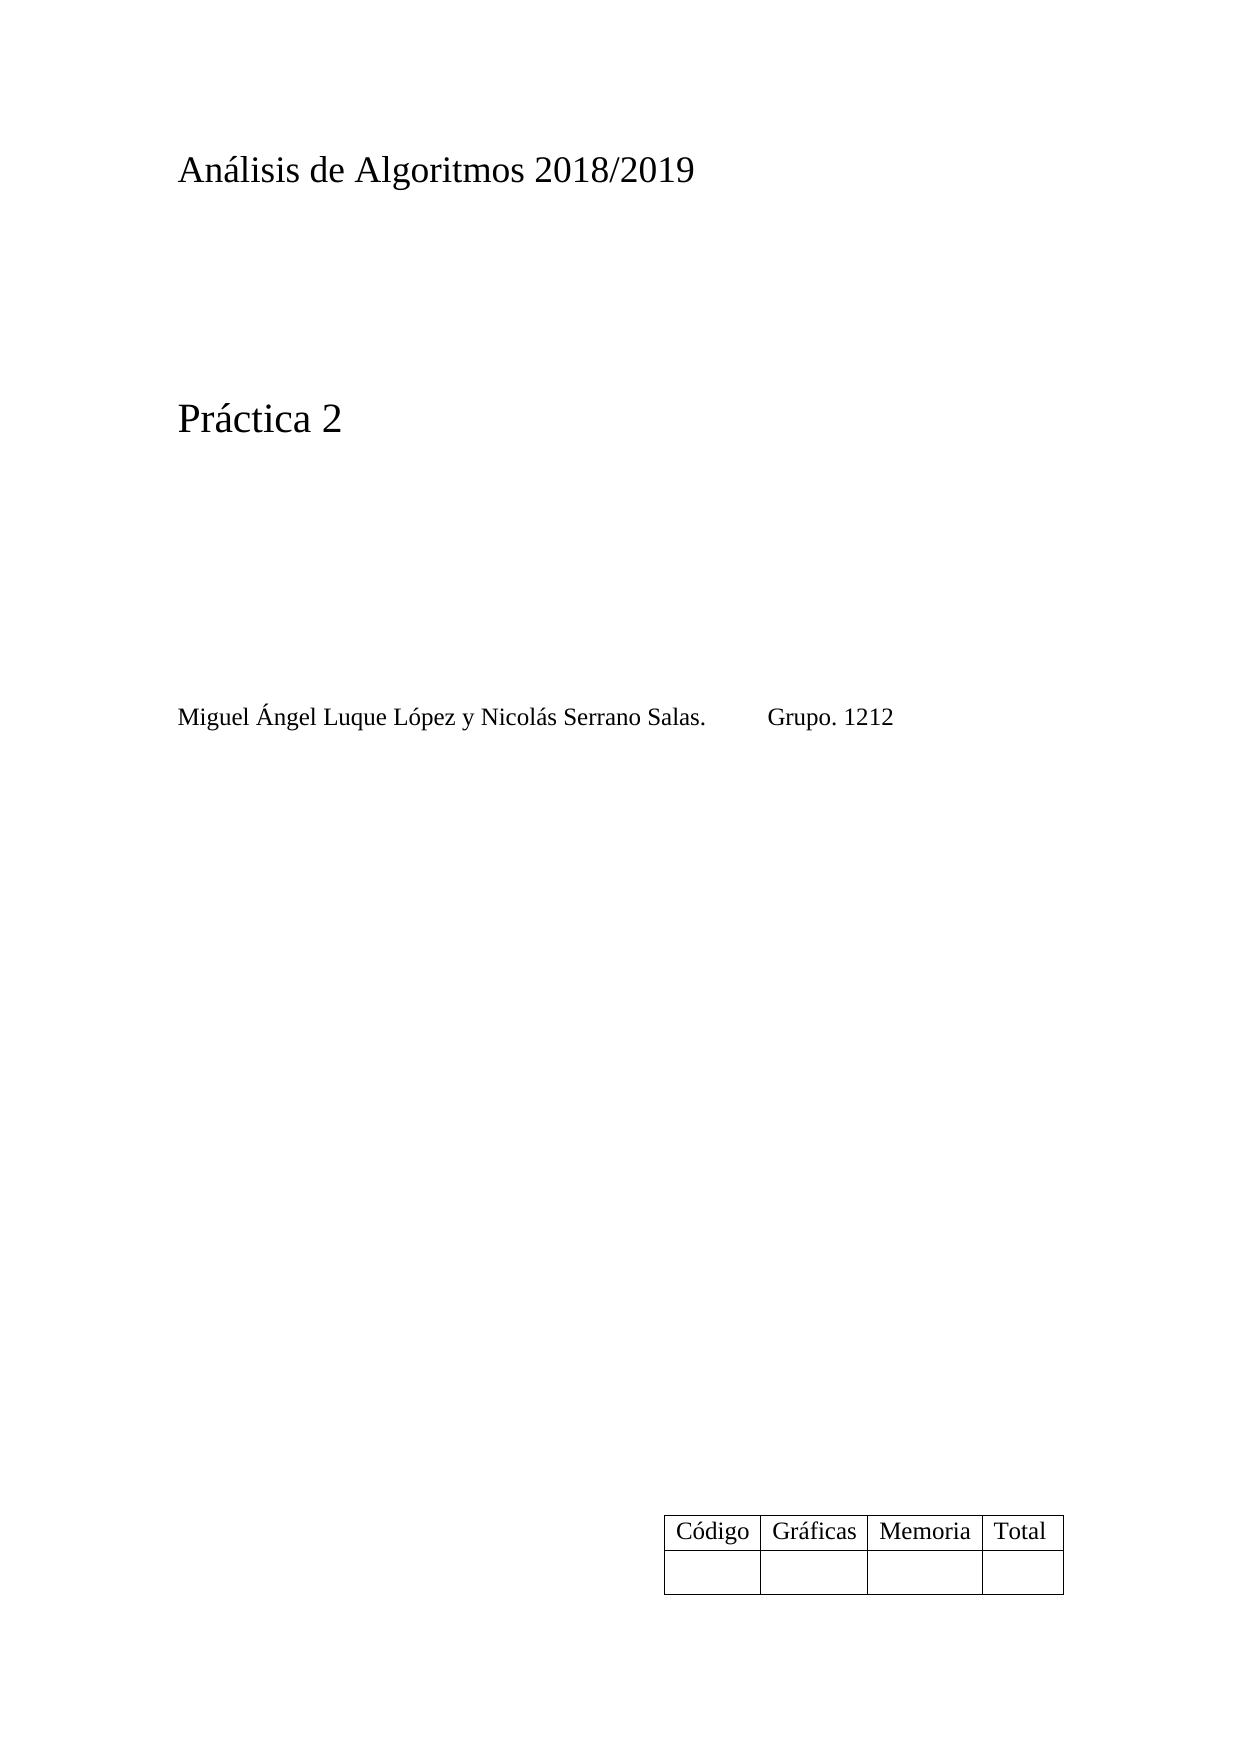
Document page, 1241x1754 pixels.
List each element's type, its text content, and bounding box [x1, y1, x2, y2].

table_header Código [665, 1516, 760, 1550]
table_cell [665, 1551, 760, 1594]
table_header Gráficas [761, 1516, 867, 1550]
table_cell [761, 1551, 867, 1594]
table_header Memoria [868, 1516, 982, 1550]
text Análisis de Algoritmos 2018/2019 [177, 148, 1063, 191]
table_cell [983, 1551, 1063, 1594]
table_cell [868, 1551, 982, 1594]
table_header Total [983, 1516, 1063, 1550]
text Práctica 2 [177, 394, 1063, 442]
text Miguel Ángel Luque López y Nicolás Serrano Salas. Grupo. 1212 [177, 702, 1063, 731]
